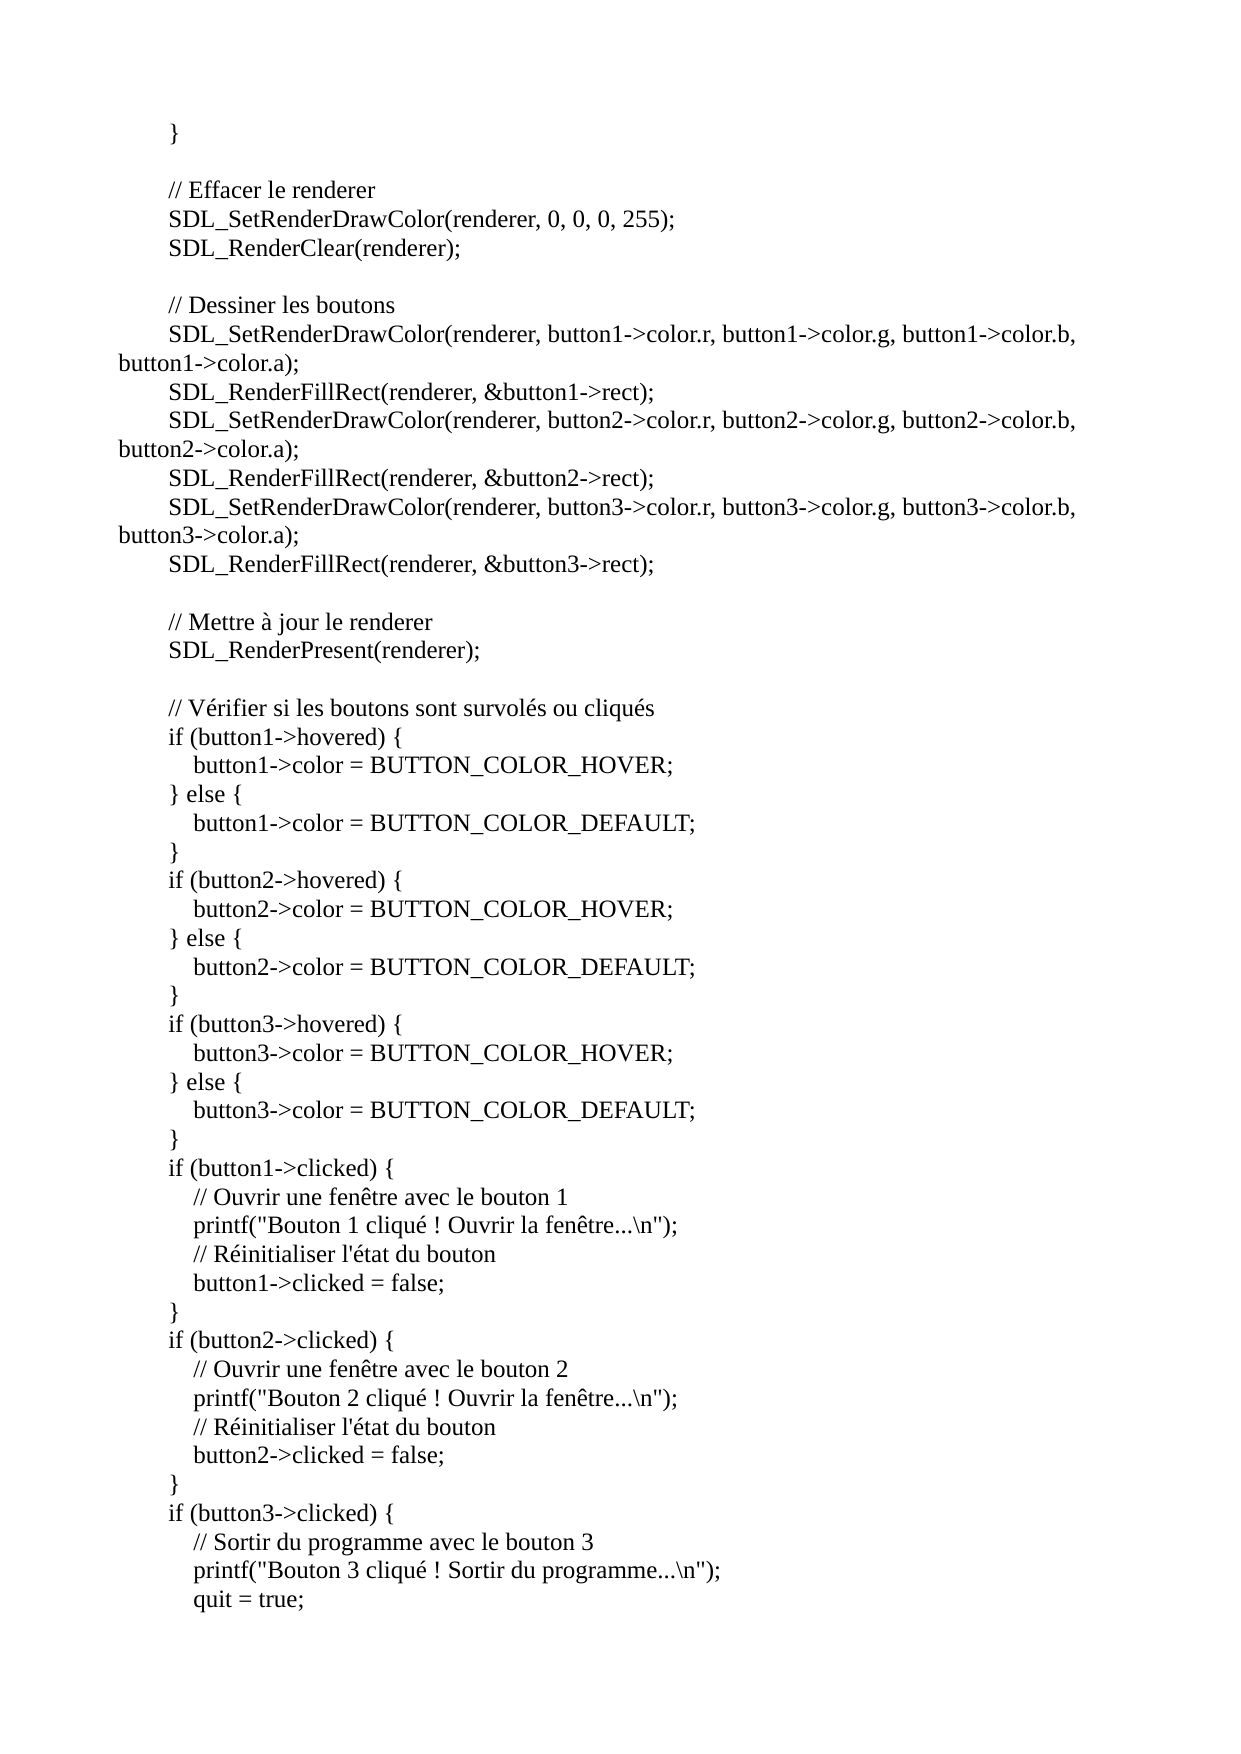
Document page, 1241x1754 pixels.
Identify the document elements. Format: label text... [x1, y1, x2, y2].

text if (button3->hovered) { [118, 1009, 1122, 1038]
text button1->color = BUTTON_COLOR_HOVER; [118, 751, 1122, 779]
text SDL_RenderPresent(renderer); [118, 636, 1122, 664]
text button1->color = BUTTON_COLOR_DEFAULT; [118, 808, 1122, 837]
text button1->clicked = false; [118, 1268, 1122, 1297]
text // Dessiner les boutons [118, 291, 1122, 319]
text // Ouvrir une fenêtre avec le bouton 1 [118, 1182, 1122, 1211]
text button2->color = BUTTON_COLOR_DEFAULT; [118, 952, 1122, 981]
text // Ouvrir une fenêtre avec le bouton 2 [118, 1354, 1122, 1383]
text button2->color = BUTTON_COLOR_HOVER; [118, 894, 1122, 923]
text } [118, 981, 1122, 1009]
text printf("Bouton 3 cliqué ! Sortir du programme...\n"); [118, 1556, 1122, 1584]
text button2->clicked = false; [118, 1441, 1122, 1469]
text } [118, 1297, 1122, 1326]
text } [118, 1124, 1122, 1153]
text button3->color = BUTTON_COLOR_DEFAULT; [118, 1096, 1122, 1124]
text } [118, 837, 1122, 866]
text } [118, 1469, 1122, 1498]
text SDL_RenderFillRect(renderer, &button1->rect); [118, 377, 1122, 406]
text button3->color = BUTTON_COLOR_HOVER; [118, 1038, 1122, 1067]
text } else { [118, 923, 1122, 952]
text // Réinitialiser l'état du bouton [118, 1239, 1122, 1268]
text quit = true; [118, 1584, 1122, 1613]
text printf("Bouton 2 cliqué ! Ouvrir la fenêtre...\n"); [118, 1383, 1122, 1412]
text // Effacer le renderer [118, 176, 1122, 204]
text } [118, 118, 1122, 147]
text printf("Bouton 1 cliqué ! Ouvrir la fenêtre...\n"); [118, 1211, 1122, 1239]
text if (button2->hovered) { [118, 866, 1122, 894]
text if (button3->clicked) { [118, 1498, 1122, 1527]
text // Mettre à jour le renderer [118, 607, 1122, 636]
text } else { [118, 1067, 1122, 1096]
text if (button1->hovered) { [118, 722, 1122, 751]
text // Vérifier si les boutons sont survolés ou cliqués [118, 693, 1122, 722]
text SDL_RenderClear(renderer); [118, 233, 1122, 262]
text SDL_SetRenderDrawColor(renderer, button2->color.r, button2->color.g, button2->color.b, button2->color.a); [118, 406, 1122, 463]
text if (button1->clicked) { [118, 1153, 1122, 1182]
text SDL_SetRenderDrawColor(renderer, button3->color.r, button3->color.g, button3->color.b, button3->color.a); [118, 492, 1122, 549]
text SDL_SetRenderDrawColor(renderer, button1->color.r, button1->color.g, button1->color.b, button1->color.a); [118, 319, 1122, 377]
text SDL_SetRenderDrawColor(renderer, 0, 0, 0, 255); [118, 204, 1122, 233]
text // Réinitialiser l'état du bouton [118, 1412, 1122, 1441]
text SDL_RenderFillRect(renderer, &button3->rect); [118, 549, 1122, 578]
text SDL_RenderFillRect(renderer, &button2->rect); [118, 463, 1122, 492]
text if (button2->clicked) { [118, 1326, 1122, 1354]
text } else { [118, 779, 1122, 808]
text // Sortir du programme avec le bouton 3 [118, 1527, 1122, 1556]
